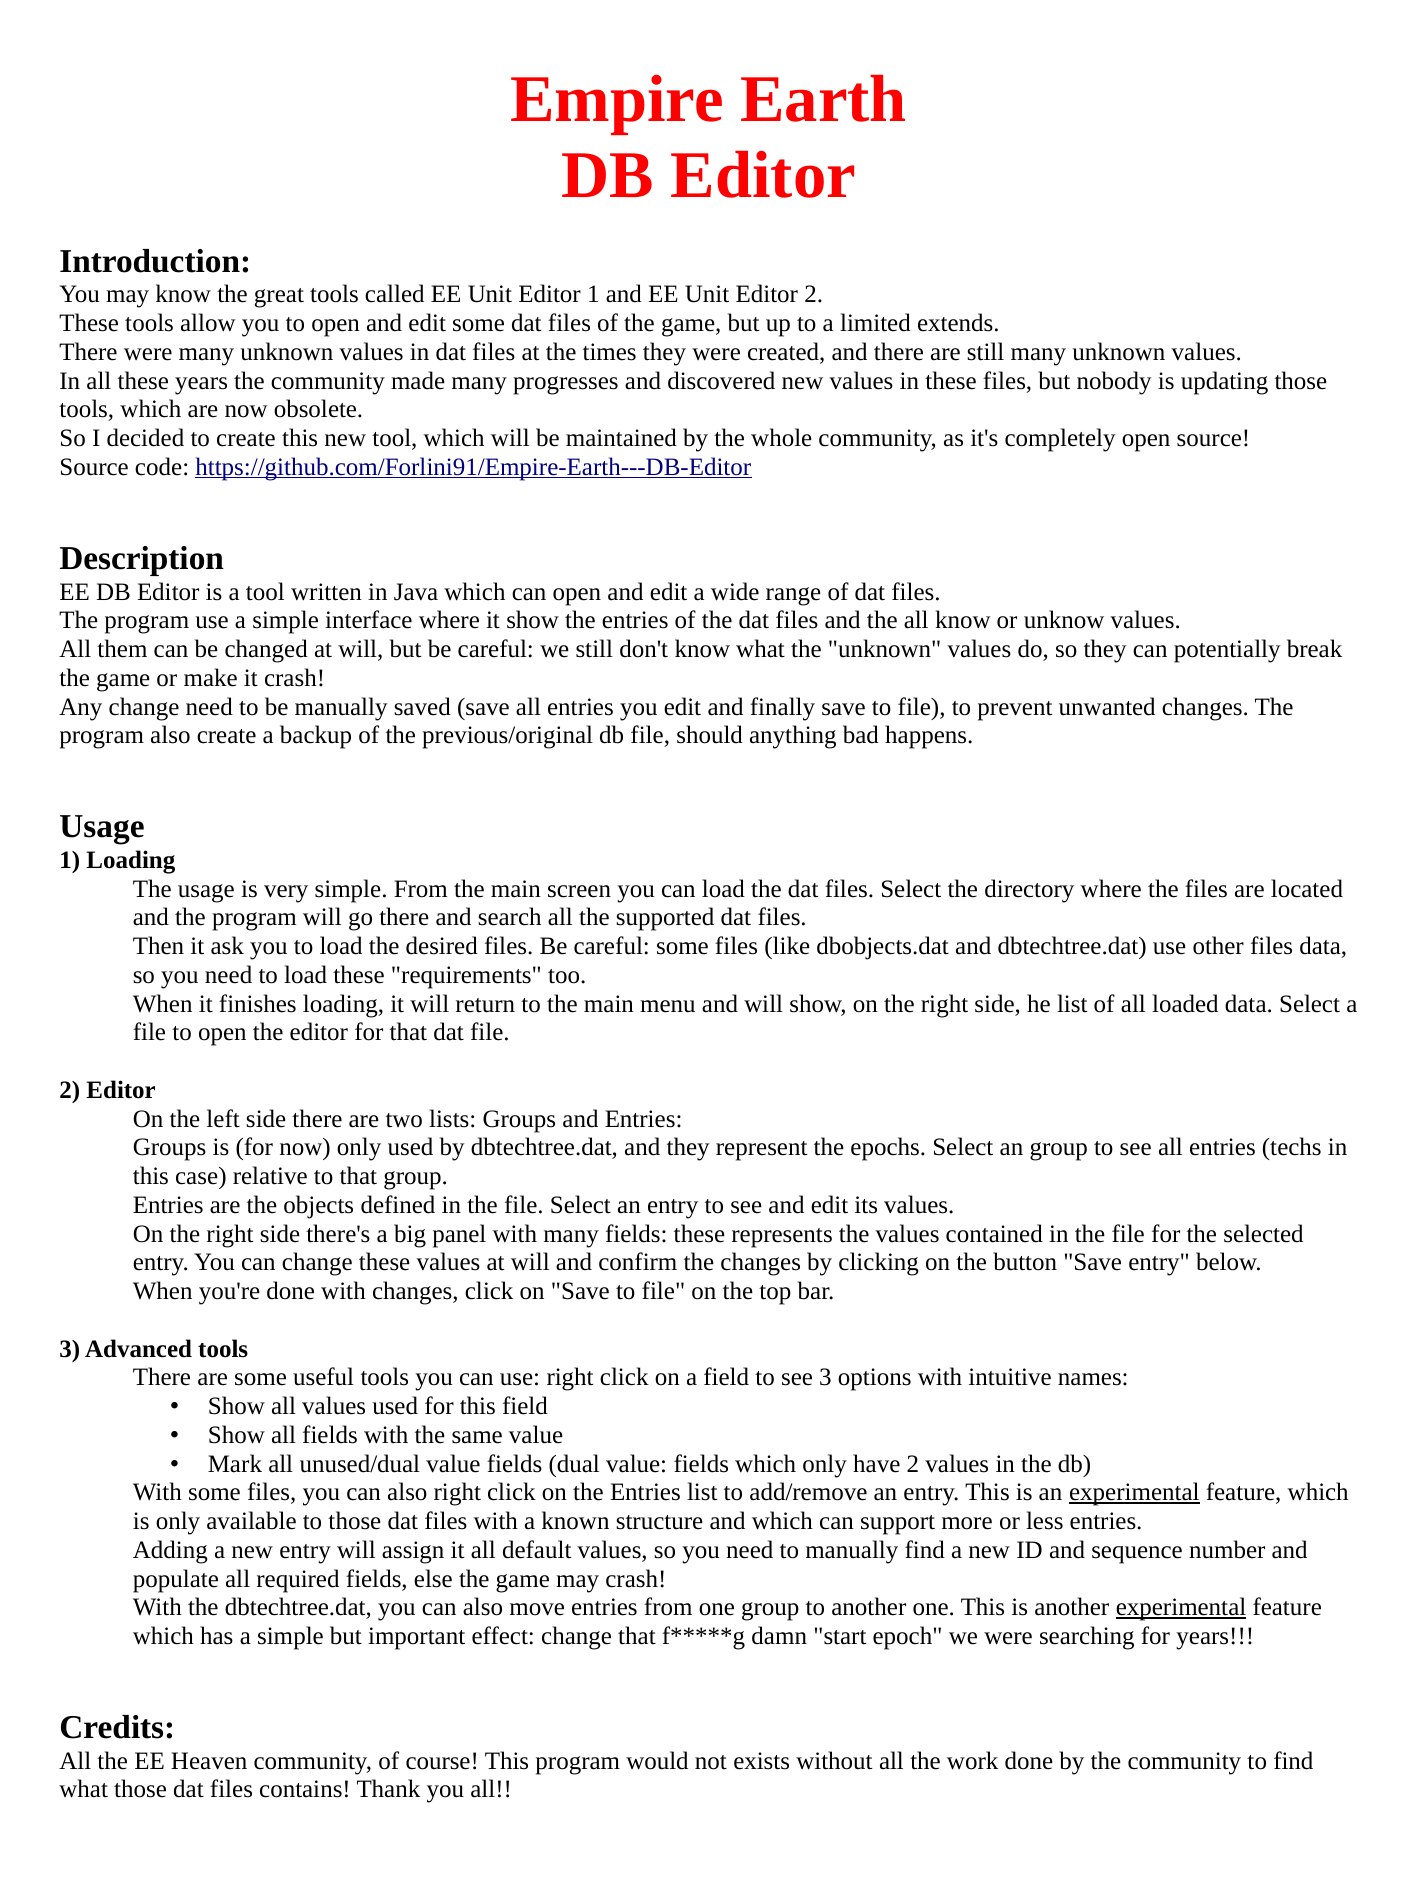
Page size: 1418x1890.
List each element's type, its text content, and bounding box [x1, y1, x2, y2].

text So I decided to create this new tool, which will be maintained by the whole community, as it's completely open source! [59, 423, 1358, 452]
text Credits: [59, 1707, 1358, 1746]
text The program use a simple interface where it show the entries of the dat files and the all know or unknow values. [59, 605, 1358, 634]
list Show all fields with the same value [170, 1420, 1358, 1449]
text You may know the great tools called EE Unit Editor 1 and EE Unit Editor 2. [59, 279, 1358, 308]
text All the EE Heaven community, of course! This program would not exists without all the work done by the community to find what those dat files contains! Thank you all!! [59, 1746, 1358, 1803]
text These tools allow you to open and edit some dat files of the game, but up to a limited extends. [59, 308, 1358, 337]
text Introduction: [59, 241, 1358, 279]
text Then it ask you to load the desired files. Be careful: some files (like dbobjects.dat and dbtechtree.dat) use other files data, so you need to load these "requirements" too. [133, 931, 1358, 989]
text Any change need to be manually saved (save all entries you edit and finally save to file), to prevent unwanted changes. The program also create a backup of the previous/original db file, should anything bad happens. [59, 692, 1358, 749]
text Usage [59, 807, 1358, 845]
text Source code: https://github.com/Forlini91/Empire-Earth---DB-Editor [59, 452, 1358, 481]
text 3) Advanced tools [59, 1334, 1358, 1362]
text Description [59, 538, 1358, 577]
text When it finishes loading, it will return to the main menu and will show, on the right side, he list of all loaded data. Select a file to open the editor for that dat file. [133, 989, 1358, 1046]
text When you're done with changes, click on "Save to file" on the top bar. [133, 1276, 1358, 1305]
text In all these years the community made many progresses and discovered new values in these files, but nobody is updating those tools, which are now obsolete. [59, 366, 1358, 423]
text There were many unknown values in dat files at the times they were created, and there are still many unknown values. [59, 337, 1358, 366]
text Adding a new entry will assign it all default values, so you need to manually find a new ID and sequence number and populate all required fields, else the game may crash! [133, 1535, 1358, 1592]
text EE DB Editor is a tool written in Java which can open and edit a wide range of dat files. [59, 577, 1358, 605]
list Show all values used for this field [170, 1391, 1358, 1420]
text The usage is very simple. From the main screen you can load the dat files. Select the directory where the files are located and the program will go there and search all the supported dat files. [133, 874, 1358, 931]
text Groups is (for now) only used by dbtechtree.dat, and they represent the epochs. Select an group to see all entries (techs in this case) relative to that group. [133, 1132, 1358, 1190]
text On the right side there's a big panel with many fields: these represents the values contained in the file for the selected entry. You can change these values at will and confirm the changes by clicking on the button "Save entry" below. [133, 1219, 1358, 1276]
text With some files, you can also right click on the Entries list to add/remove an entry. This is an experimental feature, which is only available to those dat files with a known structure and which can support more or less entries. [133, 1477, 1358, 1535]
text 2) Editor [59, 1075, 1358, 1104]
text Empire Earth [59, 59, 1358, 136]
text Entries are the objects defined in the file. Select an entry to see and edit its values. [133, 1190, 1358, 1219]
text With the dbtechtree.dat, you can also move entries from one group to another one. This is another experimental feature which has a simple but important effect: change that f*****g damn "start epoch" we were searching for years!!! [133, 1592, 1358, 1650]
text All them can be changed at will, but be careful: we still don't know what the "unknown" values do, so they can potentially break the game or make it crash! [59, 634, 1358, 692]
list Mark all unused/dual value fields (dual value: fields which only have 2 values in the db) [170, 1449, 1358, 1477]
text 1) Loading [59, 845, 1358, 874]
text There are some useful tools you can use: right click on a field to see 3 options with intuitive names: [133, 1362, 1358, 1391]
text On the left side there are two lists: Groups and Entries: [133, 1104, 1358, 1132]
text DB Editor [59, 136, 1358, 212]
